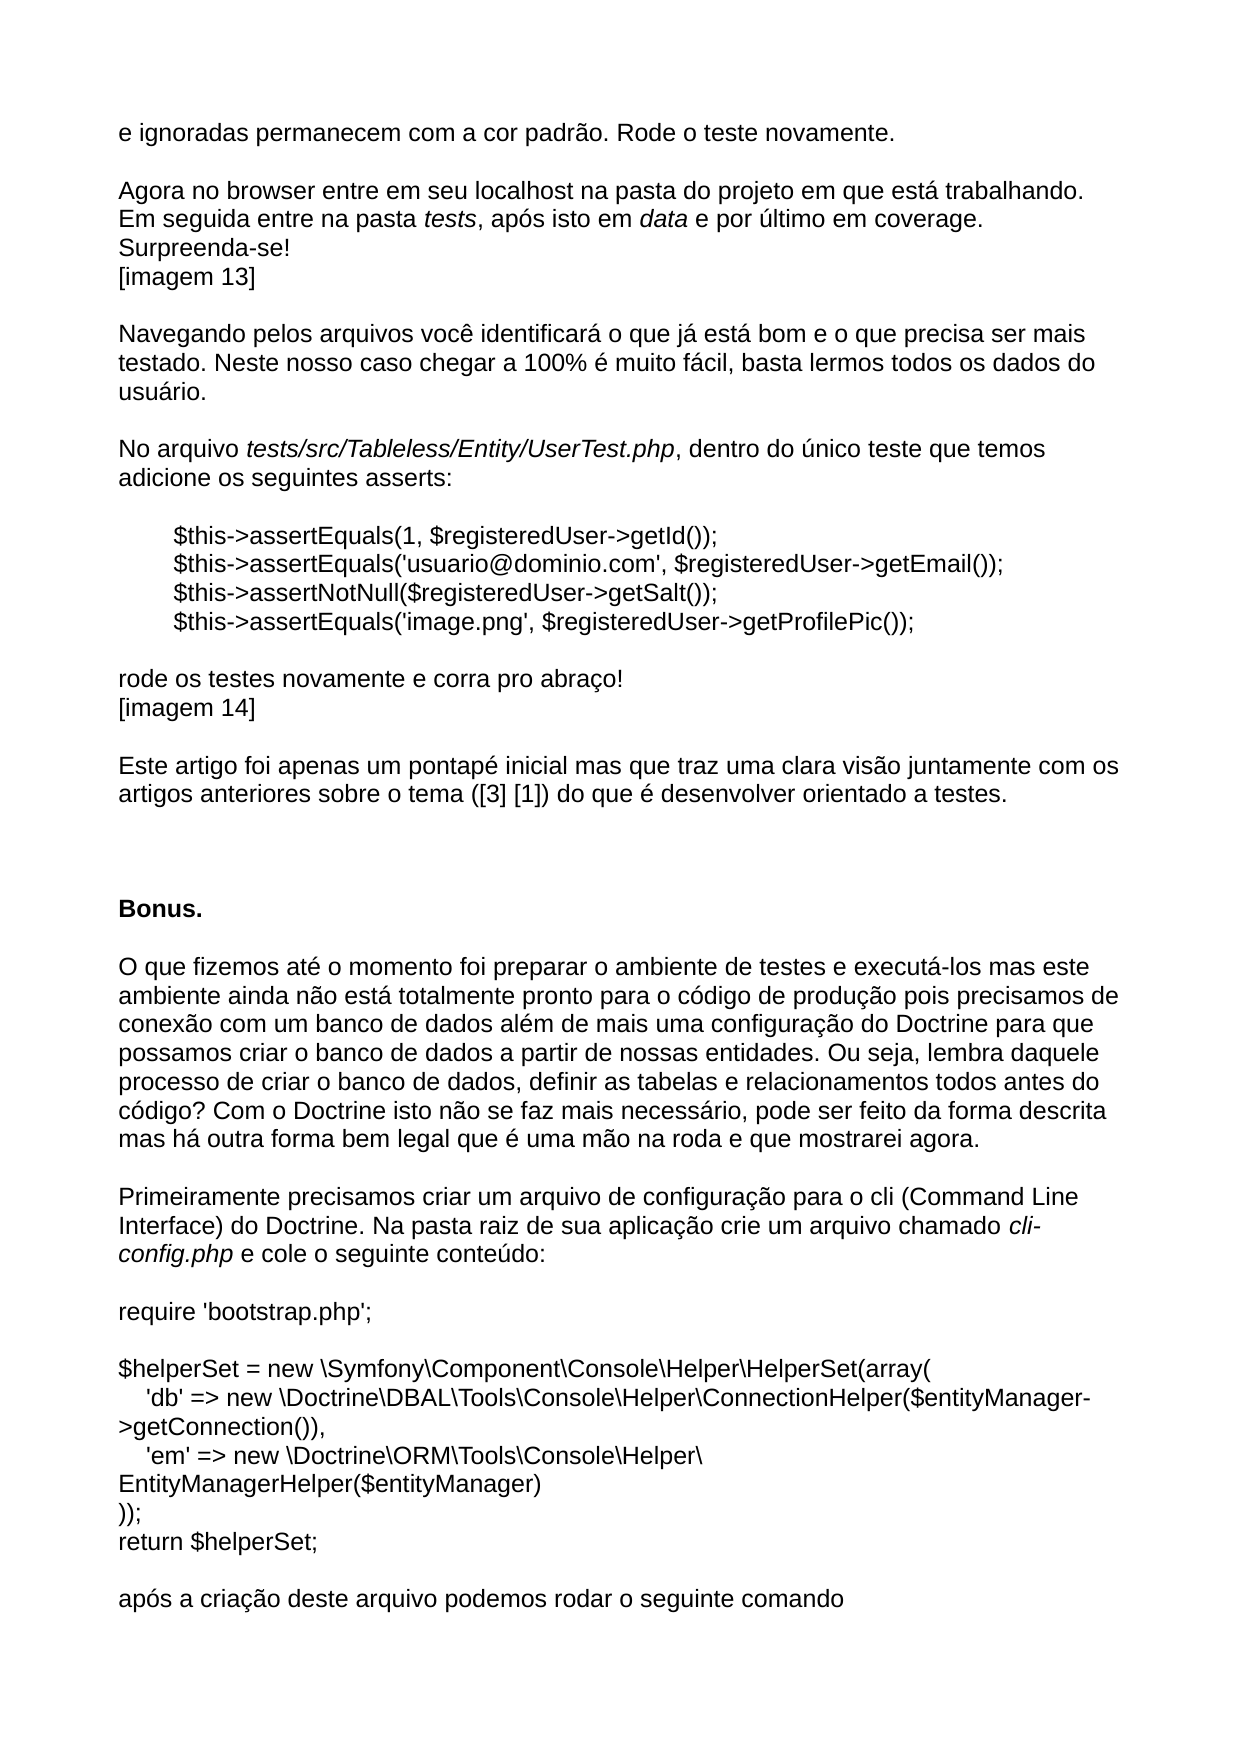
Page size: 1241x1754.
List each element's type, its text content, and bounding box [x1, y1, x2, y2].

text O que fizemos até o momento foi preparar o ambiente de testes e executá-los mas este ambiente ainda não está totalmente pronto para o código de produção pois precisamos de conexão com um banco de dados além de mais uma configuração do Doctrine para que possamos criar o banco de dados a partir de nossas entidades. Ou seja, lembra daquele processo de criar o banco de dados, definir as tabelas e relacionamentos todos antes do código? Com o Doctrine isto não se faz mais necessário, pode ser feito da forma descrita mas há outra forma bem legal que é uma mão na roda e que mostrarei agora. [118, 952, 1122, 1153]
text $helperSet = new \Symfony\Component\Console\Helper\HelperSet(array( [118, 1354, 1122, 1383]
text 'em' => new \Doctrine\ORM\Tools\Console\Helper\EntityManagerHelper($entityManager) [118, 1441, 1122, 1498]
text [imagem 14] [118, 693, 1122, 722]
text return $helperSet; [118, 1527, 1122, 1556]
text $this->assertEquals(1, $registeredUser->getId()); [118, 521, 1122, 549]
text Este artigo foi apenas um pontapé inicial mas que traz uma clara visão juntamente com os artigos anteriores sobre o tema ([3] [1]) do que é desenvolver orientado a testes. [118, 751, 1122, 808]
text 'db' => new \Doctrine\DBAL\Tools\Console\Helper\ConnectionHelper($entityManager->getConnection()), [118, 1383, 1122, 1441]
text e ignoradas permanecem com a cor padrão. Rode o teste novamente. [118, 118, 1122, 147]
text $this->assertNotNull($registeredUser->getSalt()); [118, 578, 1122, 607]
text )); [118, 1498, 1122, 1527]
text rode os testes novamente e corra pro abraço! [118, 664, 1122, 693]
text [imagem 13] [118, 262, 1122, 291]
text require 'bootstrap.php'; [118, 1297, 1122, 1326]
text Navegando pelos arquivos você identificará o que já está bom e o que precisa ser mais testado. Neste nosso caso chegar a 100% é muito fácil, basta lermos todos os dados do usuário. [118, 319, 1122, 406]
text Bonus. [118, 894, 1122, 923]
text $this->assertEquals('usuario@dominio.com', $registeredUser->getEmail()); [118, 549, 1122, 578]
text Agora no browser entre em seu localhost na pasta do projeto em que está trabalhando. Em seguida entre na pasta tests, após isto em data e por último em coverage. Surpreenda-se! [118, 176, 1122, 262]
text $this->assertEquals('image.png', $registeredUser->getProfilePic()); [118, 607, 1122, 636]
text após a criação deste arquivo podemos rodar o seguinte comando [118, 1584, 1122, 1613]
text No arquivo tests/src/Tableless/Entity/UserTest.php, dentro do único teste que temos adicione os seguintes asserts: [118, 434, 1122, 492]
text Primeiramente precisamos criar um arquivo de configuração para o cli (Command Line Interface) do Doctrine. Na pasta raiz de sua aplicação crie um arquivo chamado cli-config.php e cole o seguinte conteúdo: [118, 1182, 1122, 1268]
